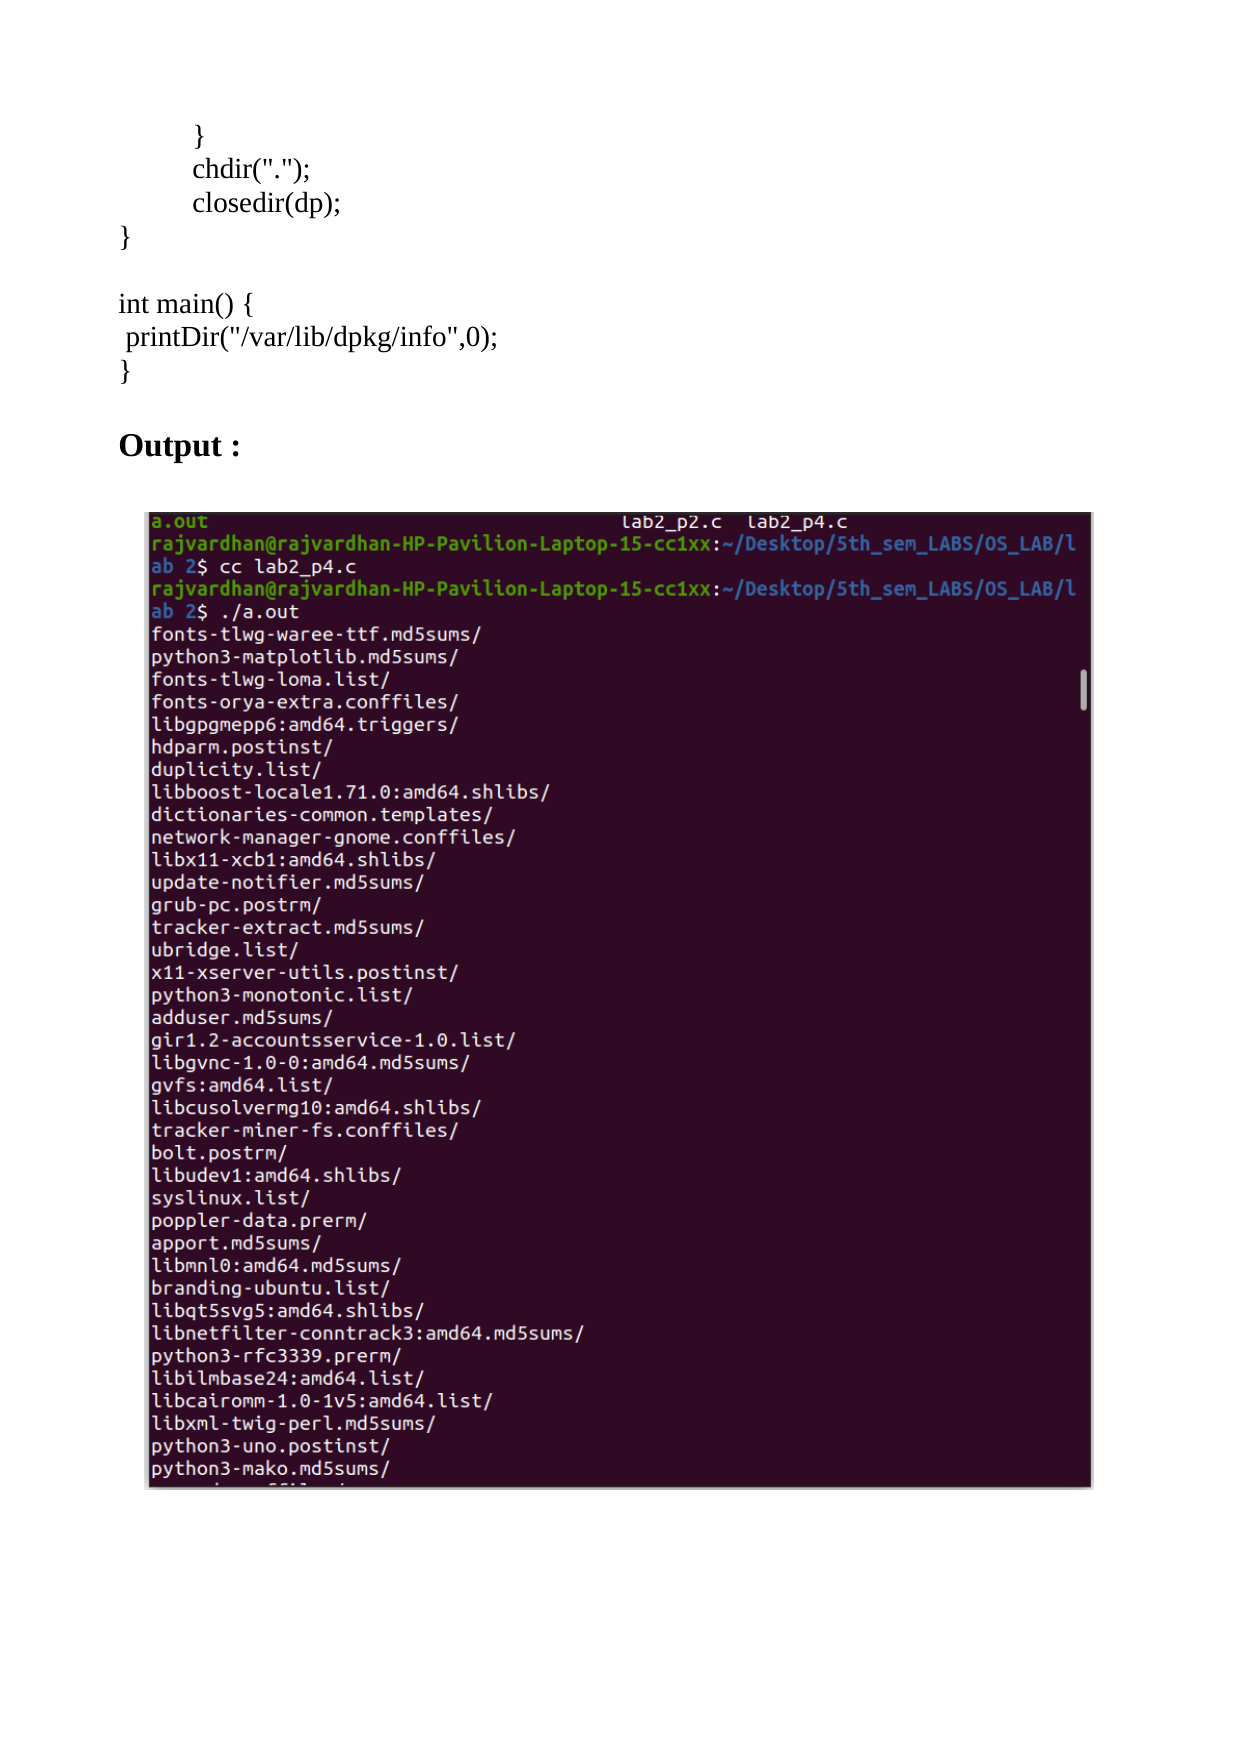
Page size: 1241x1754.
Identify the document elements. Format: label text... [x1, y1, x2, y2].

text closedir(dp); [118, 185, 1122, 219]
text printDir("/var/lib/dpkg/info",0); [118, 319, 1122, 353]
text } [118, 353, 1122, 386]
text Output : [118, 425, 1122, 463]
text } [118, 118, 1122, 152]
text int main() { [118, 286, 1122, 319]
text chdir("."); [118, 152, 1122, 185]
text } [118, 219, 1122, 252]
picture [144, 512, 1094, 1490]
